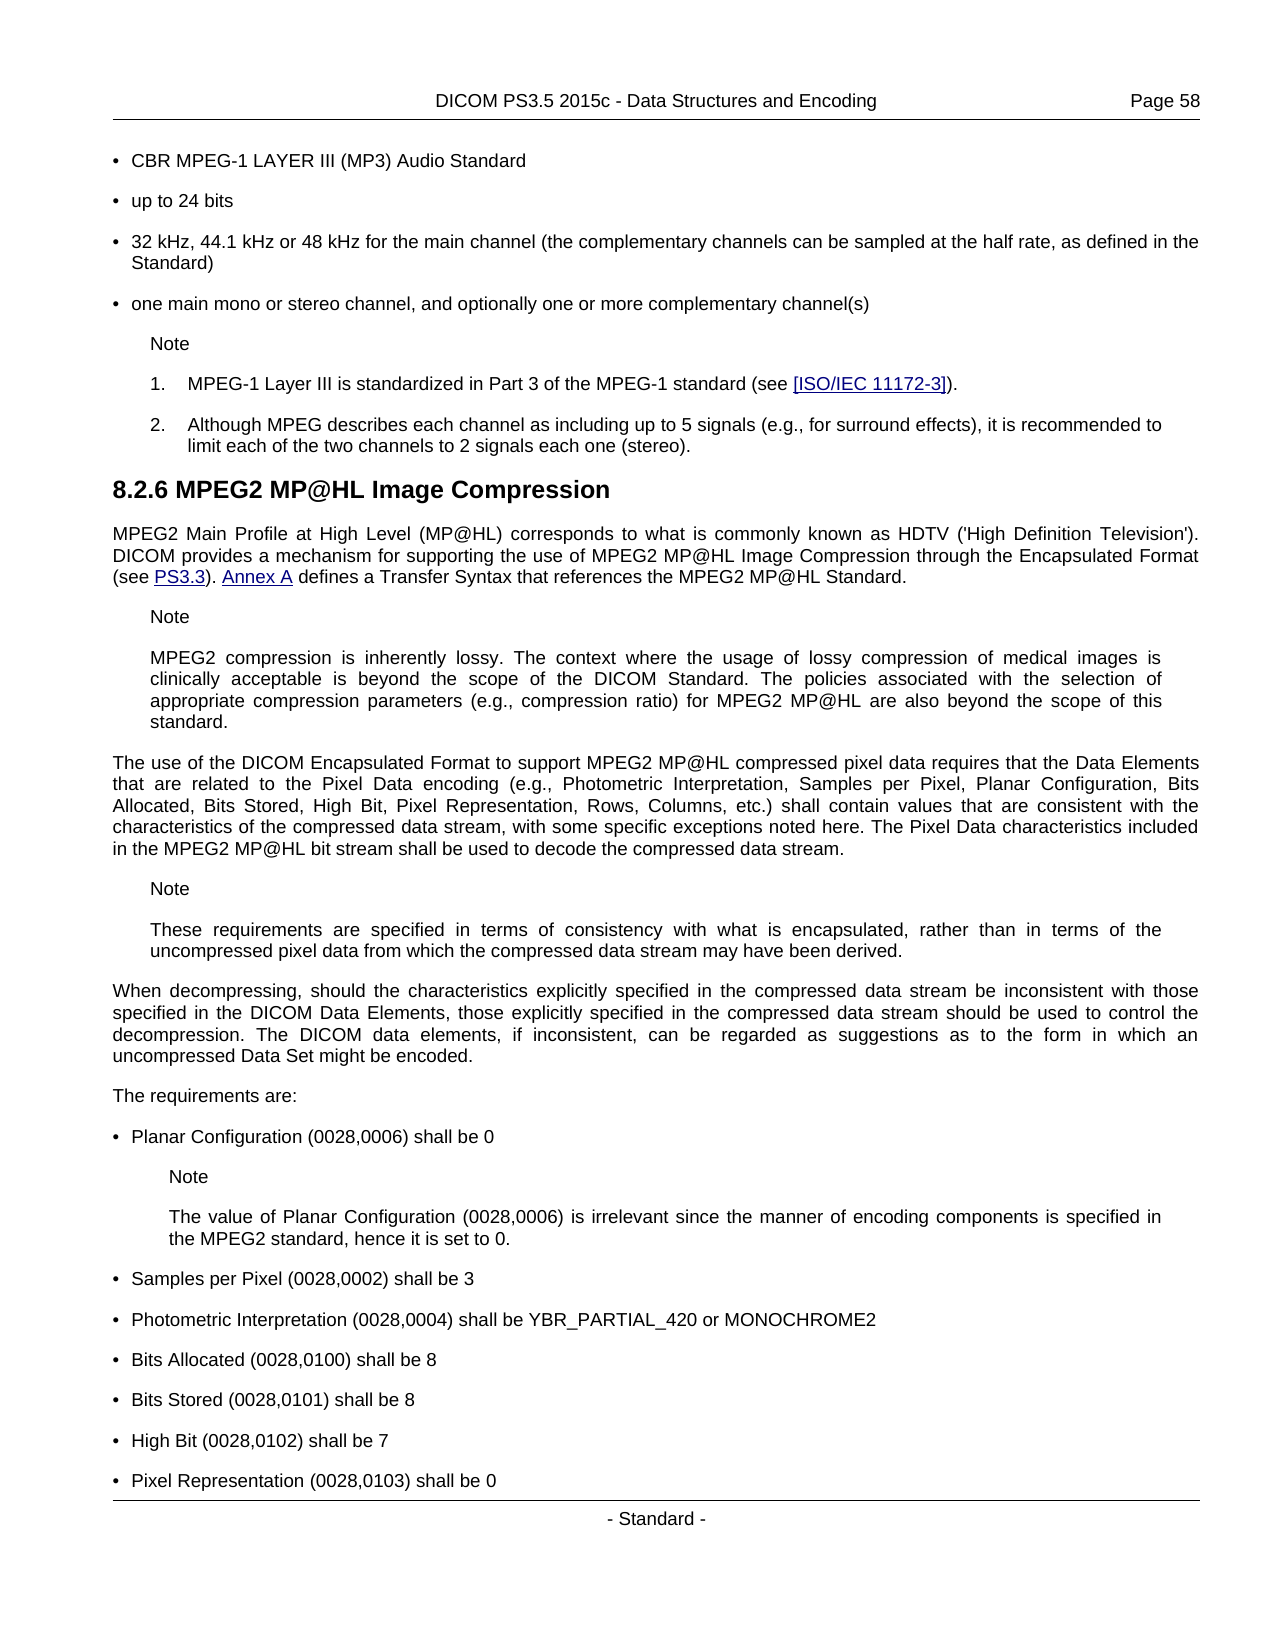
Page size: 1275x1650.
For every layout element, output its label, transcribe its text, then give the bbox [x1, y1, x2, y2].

list Bits Stored (0028,0101) shall be 8 [112, 1389, 1200, 1411]
list Planar Configuration (0028,0006) shall be 0 [112, 1126, 1200, 1147]
list up to 24 bits [112, 190, 1200, 212]
list High Bit (0028,0102) shall be 7 [112, 1429, 1200, 1451]
list Note [150, 1166, 1162, 1187]
list The value of Planar Configuration (0028,0006) is irrelevant since the manner of encoding components is specified in the MPEG2 standard, hence it is set to 0. [150, 1206, 1162, 1249]
list Although MPEG describes each channel as including up to 5 signals (e.g., for surround effects), it is recommended to limit each of the two channels to 2 signals each one (stereo). [150, 413, 1162, 457]
list 32 kHz, 44.1 kHz or 48 kHz for the main channel (the complementary channels can be sampled at the half rate, as defined in the Standard) [112, 231, 1200, 274]
text Note [150, 333, 1162, 354]
list Photometric Interpretation (0028,0004) shall be YBR_PARTIAL_420 or MONOCHROME2 [112, 1308, 1200, 1330]
text MPEG2 Main Profile at High Level (MP@HL) corresponds to what is commonly known as HDTV ('High Definition Television'). DICOM provides a mechanism for supporting the use of MPEG2 MP@HL Image Compression through the Encapsulated Format (see PS3.3). Annex A defines a Transfer Syntax that references the MPEG2 MP@HL Standard. [112, 523, 1200, 587]
text MPEG2 compression is inherently lossy. The context where the usage of lossy compression of medical images is clinically acceptable is beyond the scope of the DICOM Standard. The policies associated with the selection of appropriate compression parameters (e.g., compression ratio) for MPEG2 MP@HL are also beyond the scope of this standard. [150, 647, 1162, 733]
list CBR MPEG-1 LAYER III (MP3) Audio Standard [112, 150, 1200, 172]
text The requirements are: [112, 1085, 1200, 1107]
text Note [150, 878, 1162, 900]
list Pixel Representation (0028,0103) shall be 0 [112, 1470, 1200, 1491]
text Note [150, 606, 1162, 628]
text 8.2.6 MPEG2 MP@HL Image Compression [112, 475, 1200, 504]
text These requirements are specified in terms of consistency with what is encapsulated, rather than in terms of the uncompressed pixel data from which the compressed data stream may have been derived. [150, 918, 1162, 962]
list Bits Allocated (0028,0100) shall be 8 [112, 1349, 1200, 1370]
list one main mono or stereo channel, and optionally one or more complementary channel(s) [112, 292, 1200, 314]
list MPEG-1 Layer III is standardized in Part 3 of the MPEG-1 standard (see [ISO/IEC 11172-3]). [150, 373, 1162, 395]
list Samples per Pixel (0028,0002) shall be 3 [112, 1268, 1200, 1290]
text When decompressing, should the characteristics explicitly specified in the compressed data stream be inconsistent with those specified in the DICOM Data Elements, those explicitly specified in the compressed data stream should be used to control the decompression. The DICOM data elements, if inconsistent, can be regarded as suggestions as to the form in which an uncompressed Data Set might be encoded. [112, 980, 1200, 1067]
text The use of the DICOM Encapsulated Format to support MPEG2 MP@HL compressed pixel data requires that the Data Elements that are related to the Pixel Data encoding (e.g., Photometric Interpretation, Samples per Pixel, Planar Configuration, Bits Allocated, Bits Stored, High Bit, Pixel Representation, Rows, Columns, etc.) shall contain values that are consistent with the characteristics of the compressed data stream, with some specific exceptions noted here. The Pixel Data characteristics included in the MPEG2 MP@HL bit stream shall be used to decode the compressed data stream. [112, 752, 1200, 859]
